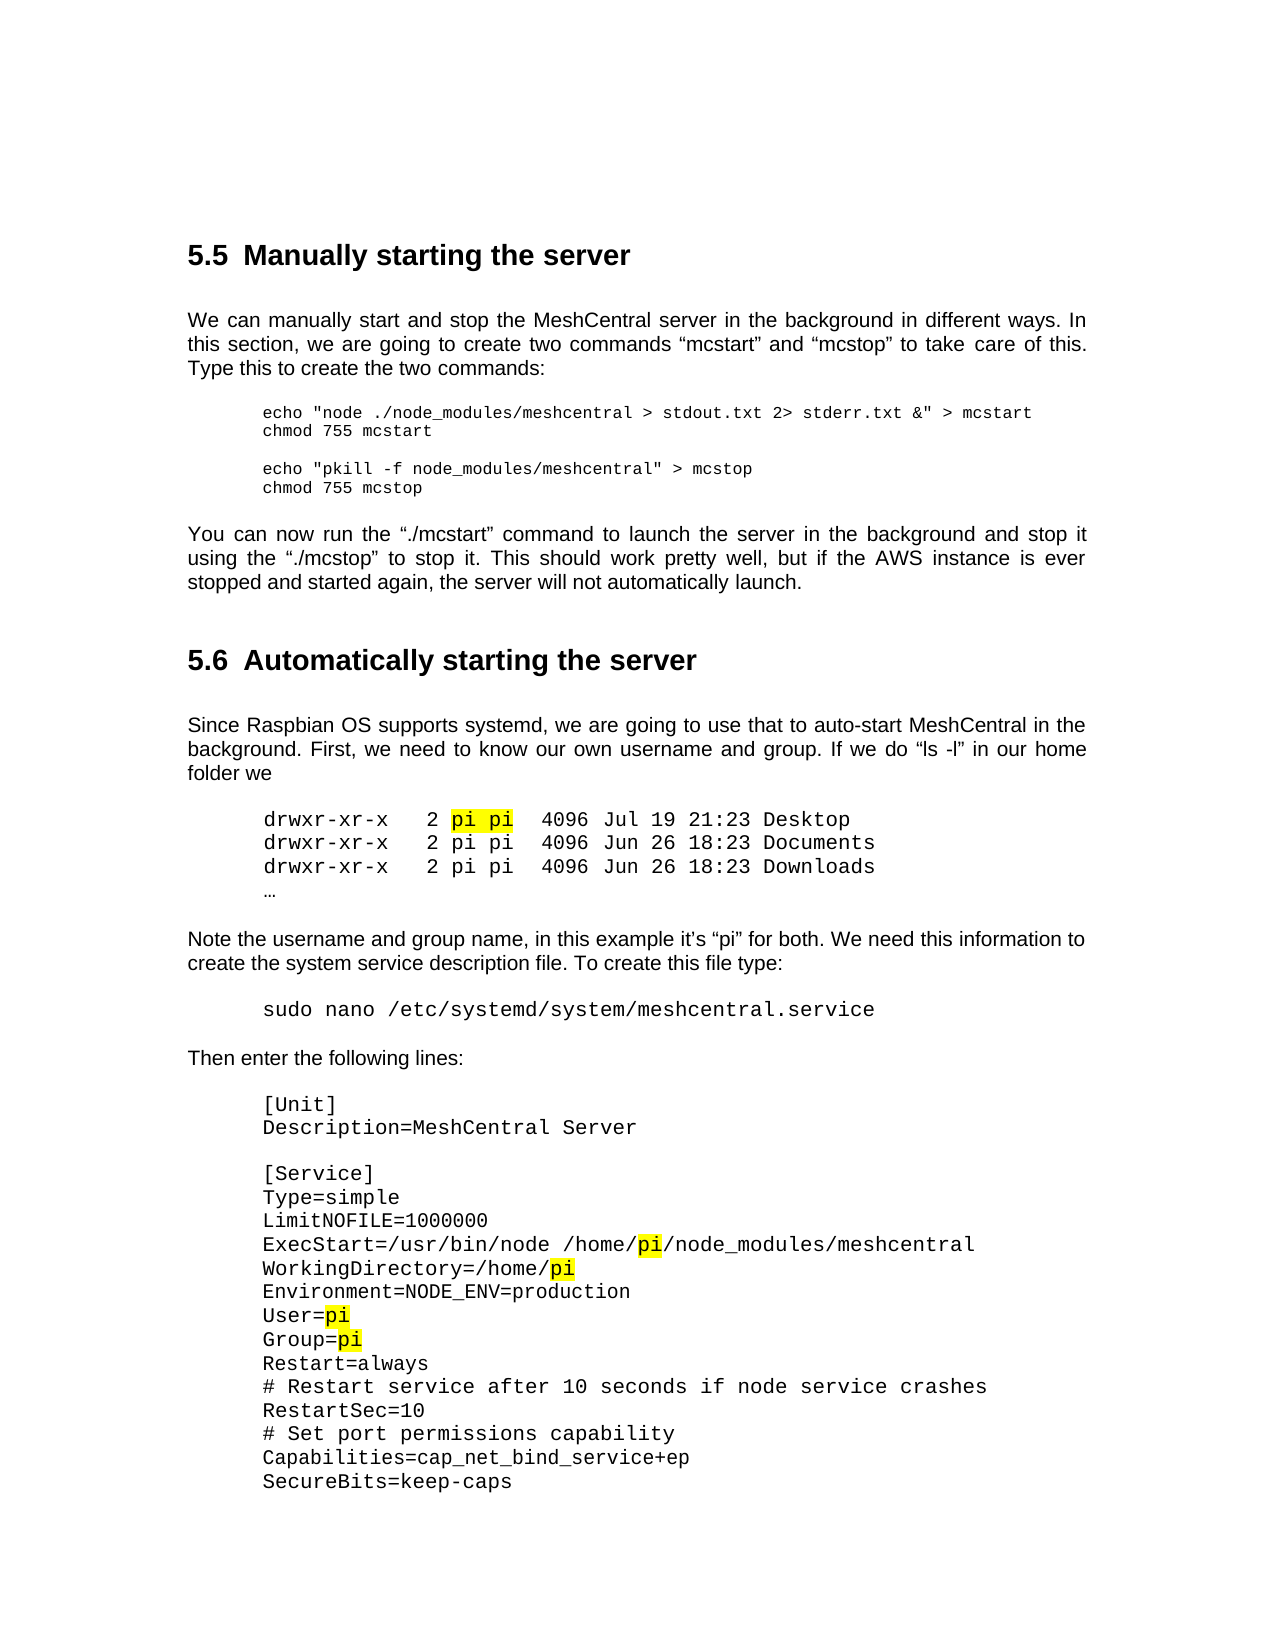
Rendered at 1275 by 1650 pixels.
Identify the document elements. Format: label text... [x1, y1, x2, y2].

table_cell 18:23 [682, 833, 757, 856]
table_cell 2 pi pi [407, 833, 526, 856]
table_cell [682, 880, 757, 903]
table_cell drwxr-xr-x [258, 833, 407, 856]
table_cell 26 [645, 833, 682, 856]
text Since Raspbian OS supports systemd, we are going to use that to auto-start MeshCentral in the background. First, we need to know our own username and group. If we do “ls -l” in our home folder we [187, 713, 1088, 784]
table_header 21:23 [682, 809, 757, 833]
text Then enter the following lines: [187, 1046, 1158, 1070]
table_cell [645, 880, 682, 903]
text [Service] Type=simple LimitNOFILE=1000000 [262, 1163, 495, 1234]
table_header 4096 [526, 809, 594, 833]
table_cell [407, 880, 526, 903]
text ExecStart=/usr/bin/node /home/pi/node_modules/meshcentral WorkingDirectory=/home/pi [262, 1234, 977, 1281]
table_cell Downloads [757, 856, 881, 880]
table_cell [595, 880, 644, 903]
text echo "node ./node_modules/meshcentral > stdout.txt 2> stderr.txt &" > mcstart chmod 755 mcstart [262, 404, 1035, 442]
table_header Jul [595, 809, 644, 833]
text # Restart service after 10 seconds if node service crashes RestartSec=10 [262, 1376, 990, 1423]
text # Set port permissions capability Capabilities=cap_net_bind_service+ep SecureBits=keep-caps [262, 1423, 713, 1494]
text Group=pi Restart=always [262, 1329, 456, 1376]
text We can manually start and stop the MeshCentral server in the background in different ways. In this section, we are going to create two commands “mcstart” and “mcstop” to take care of this. Type this to create the two commands: [187, 308, 1087, 379]
table_cell Documents [757, 833, 881, 856]
table_cell 26 [645, 856, 682, 880]
text echo "pkill -f node_modules/meshcentral" > mcstop chmod 755 mcstop [262, 461, 755, 498]
table_header drwxr-xr-x [258, 809, 407, 833]
text [Unit] [262, 1092, 1158, 1116]
table_cell [757, 880, 881, 903]
table_cell 4096 [526, 856, 594, 880]
table_cell 4096 [526, 833, 594, 856]
table_cell 18:23 [682, 856, 757, 880]
table_cell [526, 880, 594, 903]
subtitle Automatically starting the server [187, 643, 1158, 676]
table_cell 2 pi pi [407, 856, 526, 880]
table_header 2 pi pi [407, 809, 526, 833]
text Description=MeshCentral Server [262, 1116, 1158, 1139]
text sudo nano /etc/systemd/system/meshcentral.service [262, 999, 1158, 1023]
table_cell … [258, 880, 407, 903]
table_cell Jun [595, 833, 644, 856]
table_header 19 [645, 809, 682, 833]
table_cell Jun [595, 856, 644, 880]
text Note the username and group name, in this example it’s “pi” for both. We need this information to create the system service description file. To create this file type: [187, 927, 1087, 974]
subtitle Manually starting the server [187, 238, 1158, 271]
table_cell drwxr-xr-x [258, 856, 407, 880]
text You can now run the “./mcstart” command to launch the server in the background and stop it using the “./mcstop” to stop it. This should work pretty well, but if the AWS instance is ever stopped and started again, the server will not automatically launch. [187, 522, 1087, 594]
table_header Desktop [757, 809, 881, 833]
text Environment=NODE_ENV=production User=pi [262, 1281, 707, 1329]
